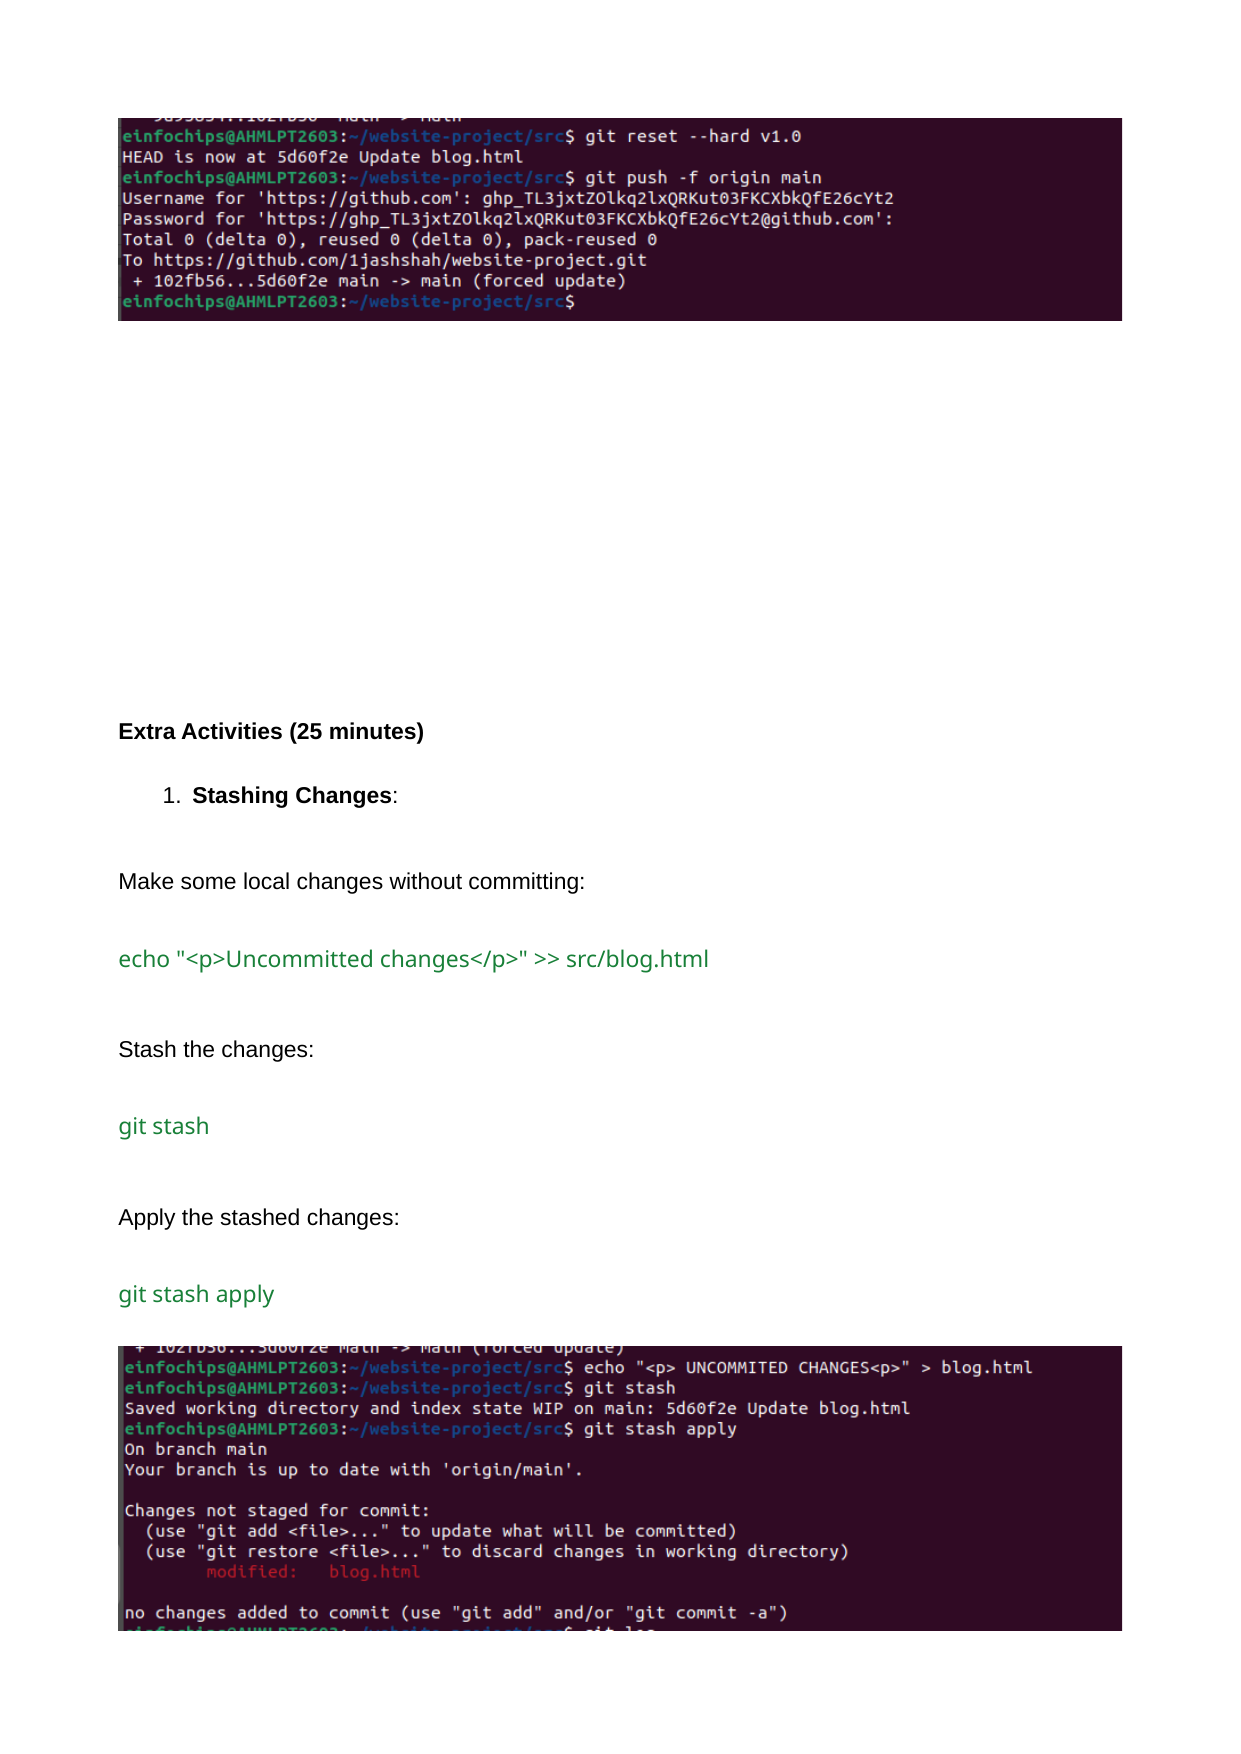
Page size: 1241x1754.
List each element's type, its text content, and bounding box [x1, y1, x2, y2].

text Apply the stashed changes: git stash apply [118, 1203, 1122, 1309]
picture [118, 118, 1123, 321]
list Stashing Changes: [162, 782, 1122, 808]
text Stash the changes: git stash [118, 1036, 1122, 1142]
text Make some local changes without committing: echo "<p>Uncommitted changes</p>" >> src/blog.html [118, 868, 1122, 974]
picture [118, 1346, 1123, 1631]
subtitle Extra Activities (25 minutes) [118, 718, 1122, 744]
